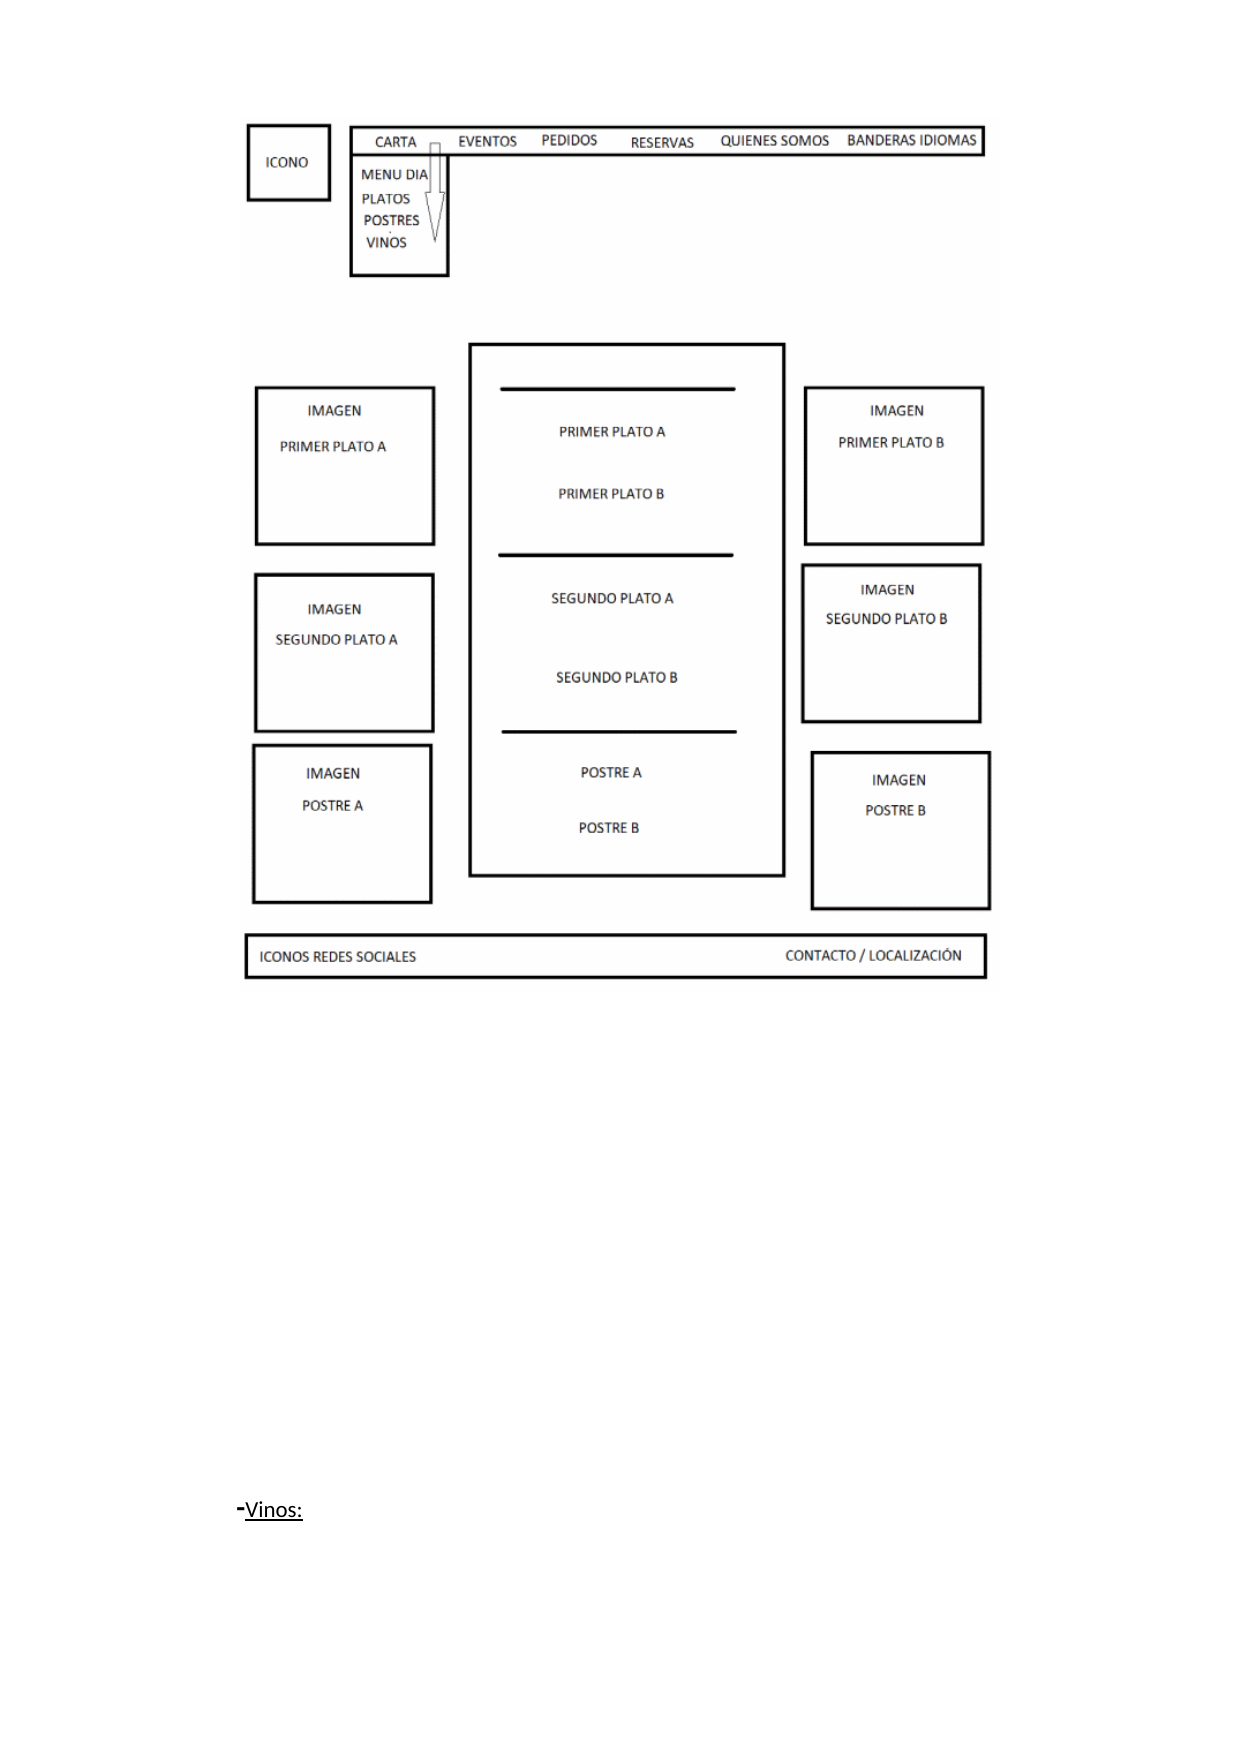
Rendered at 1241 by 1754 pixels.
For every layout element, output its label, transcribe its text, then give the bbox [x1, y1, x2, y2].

text -Vinos: [118, 1489, 1122, 1524]
